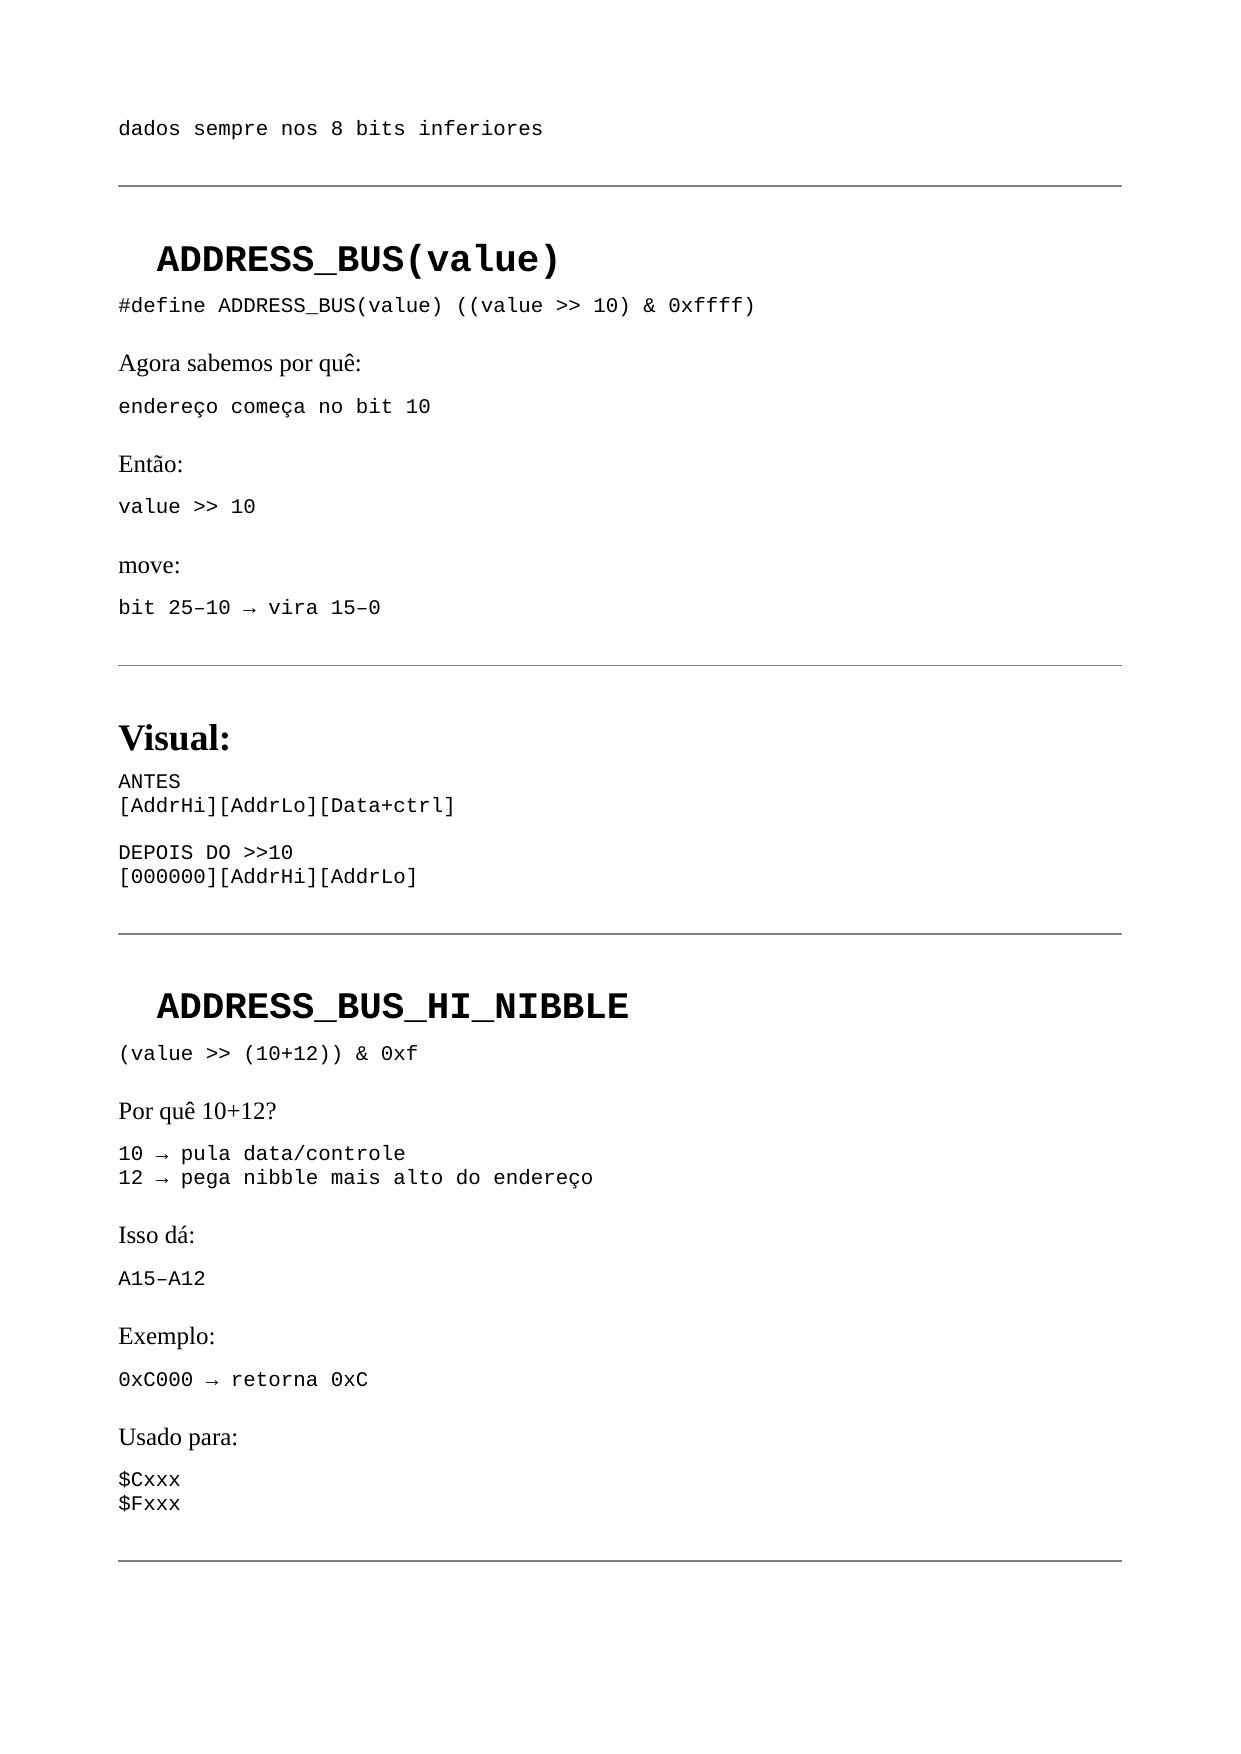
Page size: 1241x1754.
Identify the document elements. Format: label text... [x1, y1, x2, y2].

text dados sempre nos 8 bits inferiores [118, 118, 1122, 142]
text [AddrHi][AddrLo][Data+ctrl] [118, 795, 1122, 818]
text 12 → pega nibble mais alto do endereço [118, 1167, 1122, 1191]
text ANTES [118, 771, 1122, 795]
text Agora sabemos por quê: [118, 348, 1122, 377]
text move: [118, 550, 1122, 578]
text Usado para: [118, 1422, 1122, 1450]
text #define ADDRESS_BUS(value) ((value >> 10) & 0xffff) [118, 295, 1122, 319]
subtitle ✅ ADDRESS_BUS(value) [118, 236, 1122, 283]
text $Fxxx [118, 1493, 1122, 1517]
text DEPOIS DO >>10 [118, 842, 1122, 866]
text value >> 10 [118, 497, 1122, 520]
text $Cxxx [118, 1469, 1122, 1493]
text 0xC000 → retorna 0xC [118, 1368, 1122, 1392]
text (value >> (10+12)) & 0xf [118, 1043, 1122, 1066]
text endereço começa no bit 10 [118, 396, 1122, 419]
text Isso dá: [118, 1220, 1122, 1249]
text Exemplo: [118, 1321, 1122, 1350]
text 10 → pula data/controle [118, 1143, 1122, 1167]
text Por quê 10+12? [118, 1096, 1122, 1124]
text bit 25–10 → vira 15–0 [118, 597, 1122, 621]
text Então: [118, 449, 1122, 478]
text A15–A12 [118, 1268, 1122, 1291]
subtitle ✅ ADDRESS_BUS_HI_NIBBLE [118, 984, 1122, 1030]
text [000000][AddrHi][AddrLo] [118, 866, 1122, 889]
subtitle Visual: [118, 716, 1122, 759]
